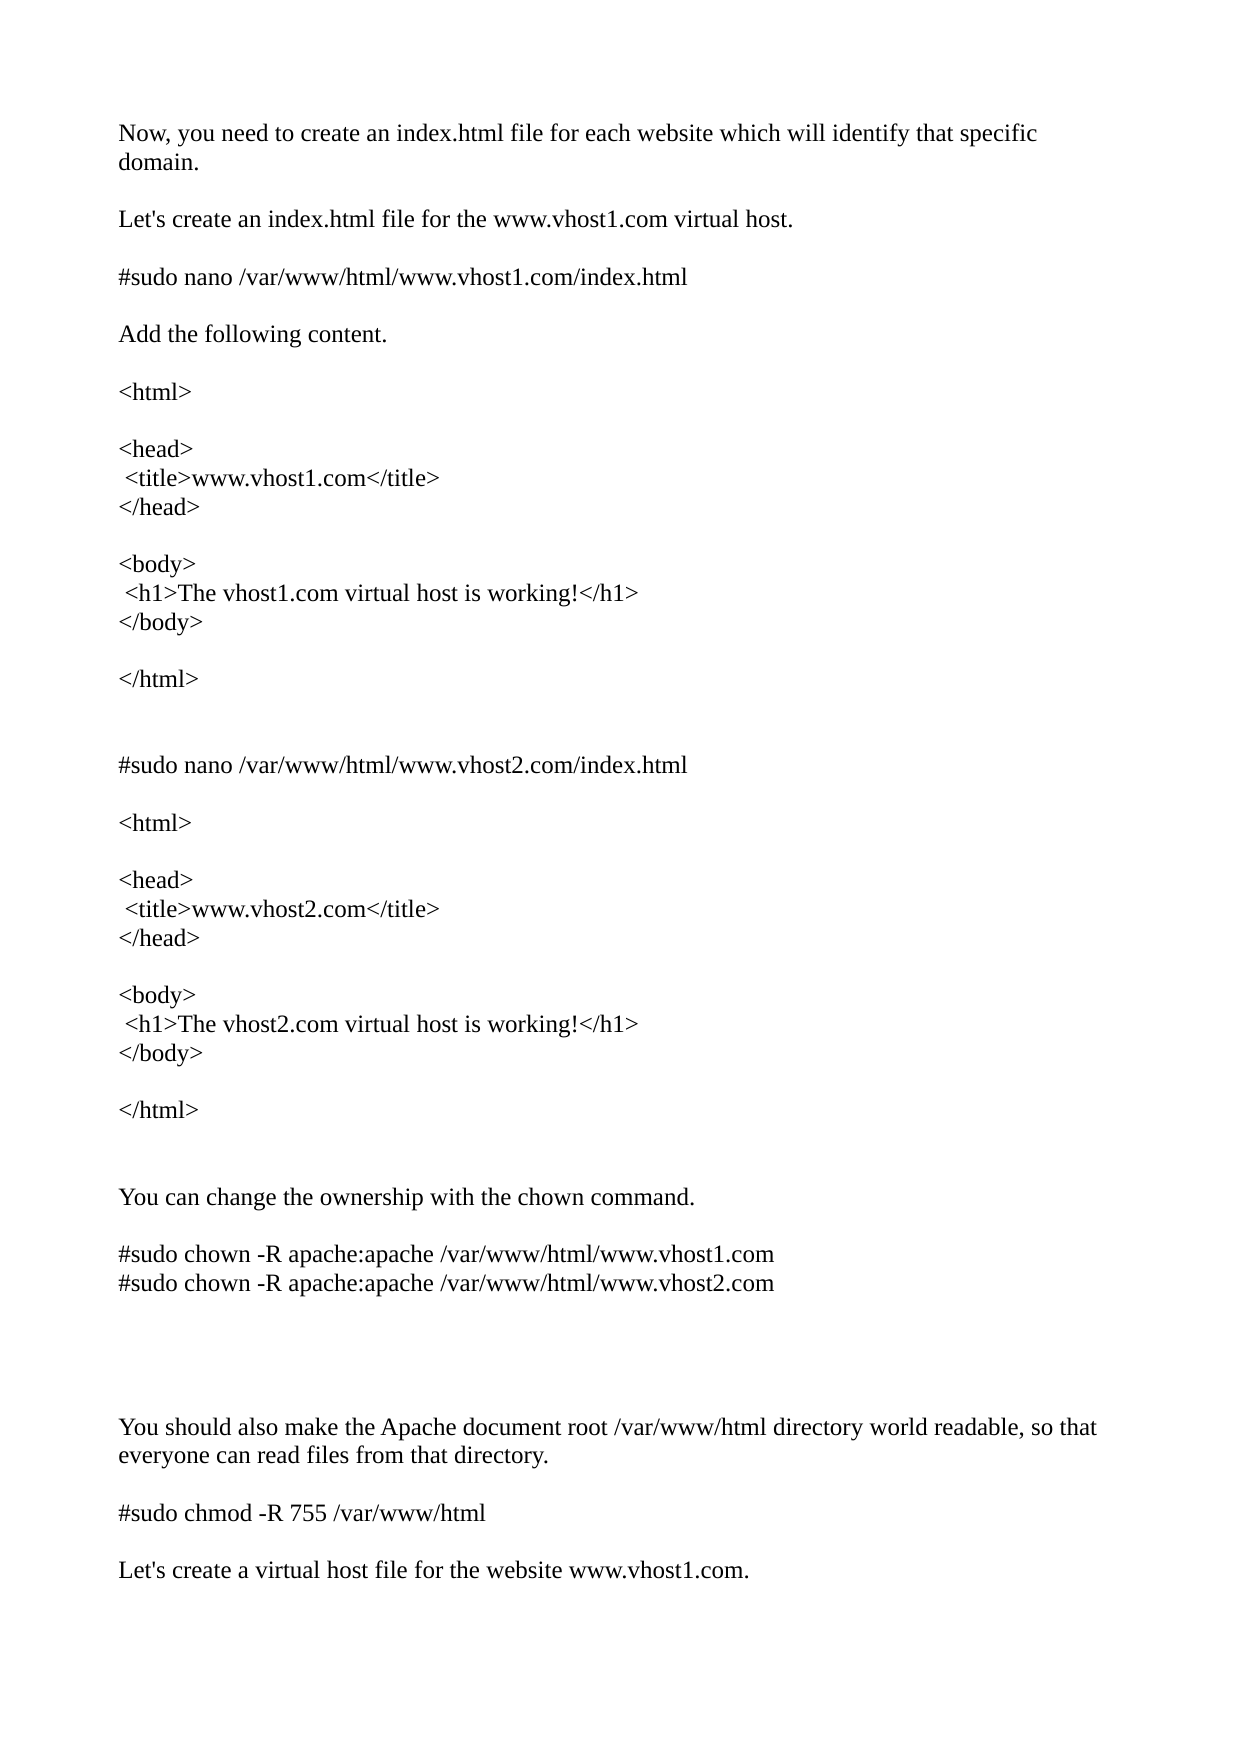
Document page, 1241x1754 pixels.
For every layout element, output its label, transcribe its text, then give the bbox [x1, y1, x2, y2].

text Add the following content. [118, 319, 1122, 348]
text #sudo chmod -R 755 /var/www/html [118, 1498, 1122, 1527]
text <html> [118, 377, 1122, 406]
text <body> [118, 981, 1122, 1009]
text Let's create an index.html file for the www.vhost1.com virtual host. [118, 204, 1122, 233]
text You can change the ownership with the chown command. [118, 1182, 1122, 1211]
text </html> [118, 1096, 1122, 1124]
text <html> [118, 808, 1122, 837]
text <body> [118, 549, 1122, 578]
text <h1>The vhost2.com virtual host is working!</h1> [118, 1009, 1122, 1038]
text <head> [118, 434, 1122, 463]
text You should also make the Apache document root /var/www/html directory world readable, so that everyone can read files from that directory. [118, 1412, 1122, 1469]
text #sudo nano /var/www/html/www.vhost2.com/index.html [118, 751, 1122, 779]
text <title>www.vhost1.com</title> [118, 463, 1122, 492]
text <title>www.vhost2.com</title> [118, 894, 1122, 923]
text </head> [118, 923, 1122, 952]
text #sudo nano /var/www/html/www.vhost1.com/index.html [118, 262, 1122, 291]
text <head> [118, 866, 1122, 894]
text </body> [118, 607, 1122, 636]
text #sudo chown -R apache:apache /var/www/html/www.vhost2.com [118, 1268, 1122, 1297]
text </head> [118, 492, 1122, 521]
text #sudo chown -R apache:apache /var/www/html/www.vhost1.com [118, 1239, 1122, 1268]
text Now, you need to create an index.html file for each website which will identify that specific domain. [118, 118, 1122, 176]
text Let's create a virtual host file for the website www.vhost1.com. [118, 1556, 1122, 1584]
text </body> [118, 1038, 1122, 1067]
text <h1>The vhost1.com virtual host is working!</h1> [118, 578, 1122, 607]
text </html> [118, 664, 1122, 693]
